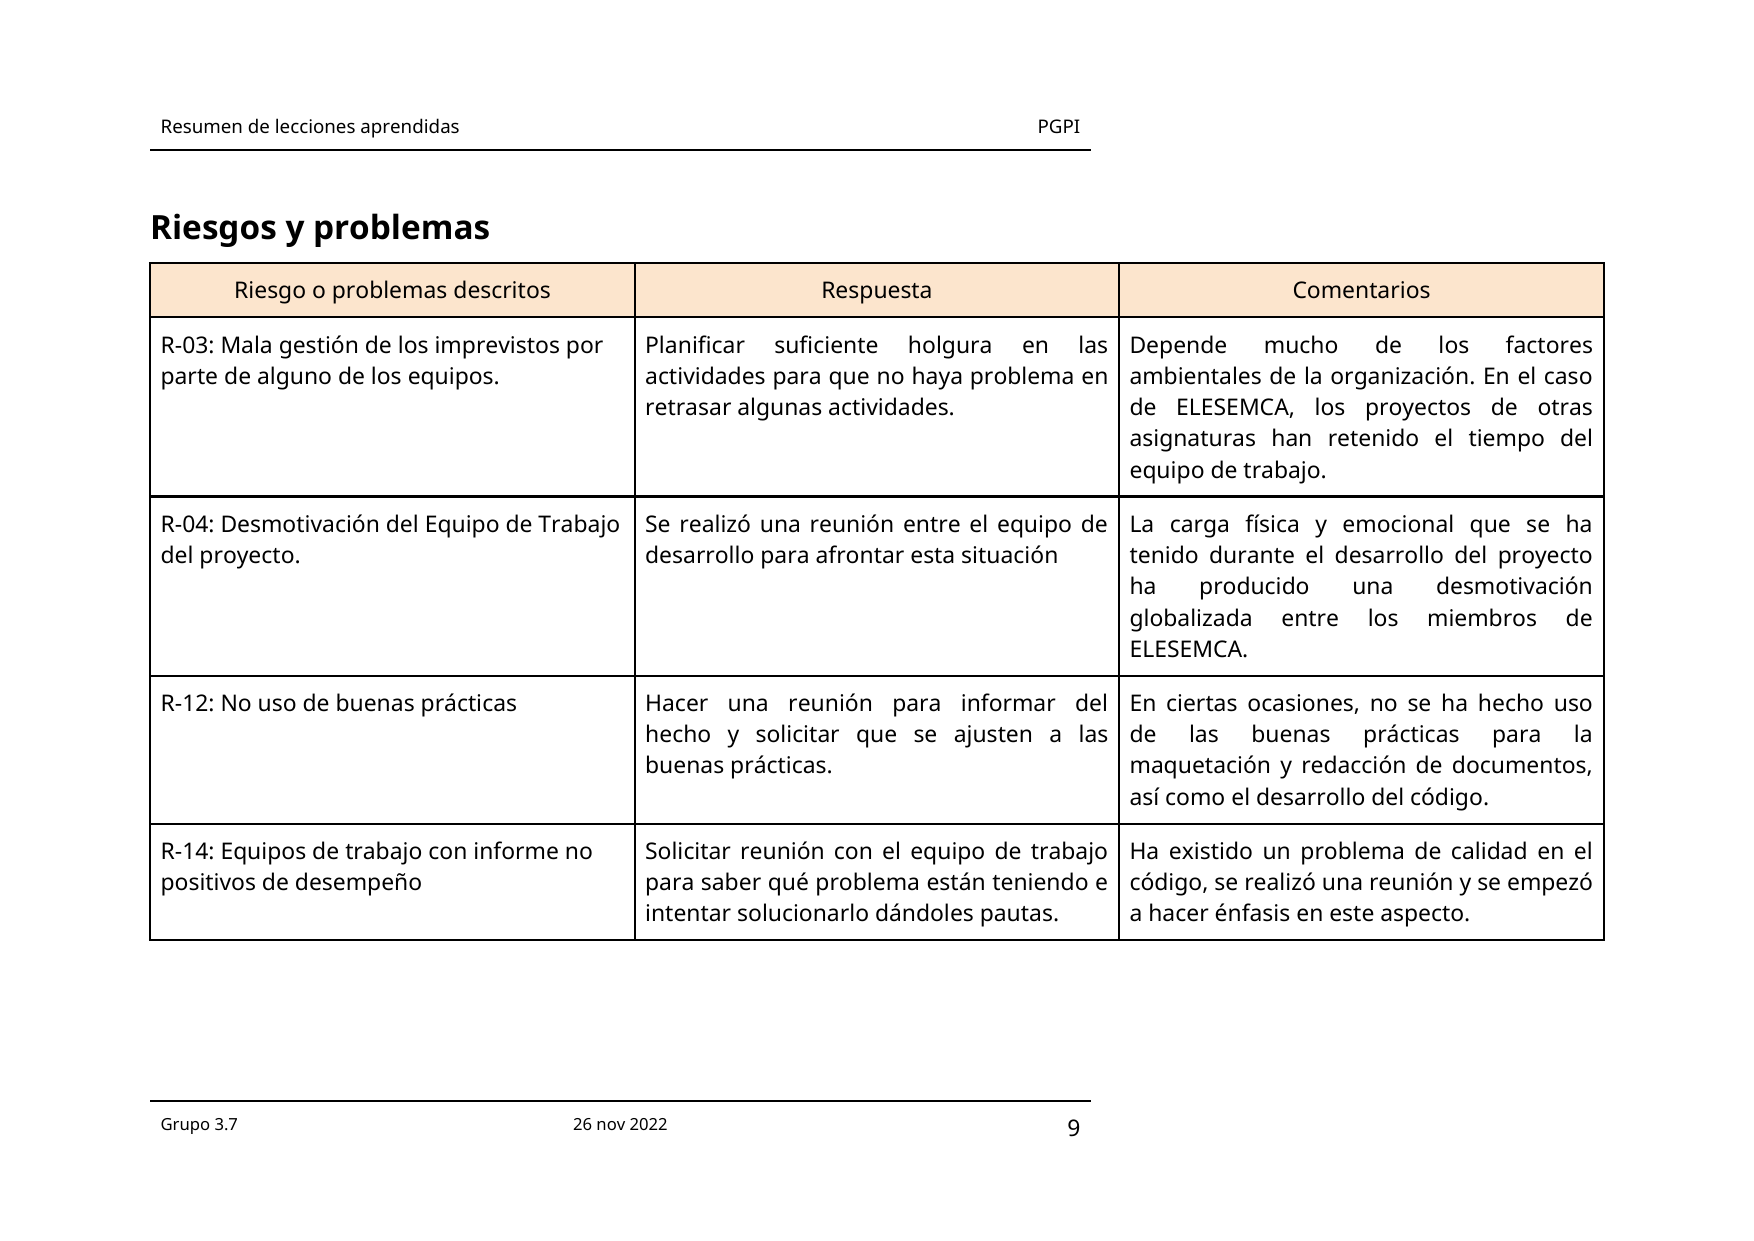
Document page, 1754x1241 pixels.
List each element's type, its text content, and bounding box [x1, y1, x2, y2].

table_cell Depende mucho de los factores ambientales de la organización. En el caso de ELESEMCA, los proyectos de otras asignaturas han retenido el tiempo del equipo de trabajo. [1120, 318, 1603, 495]
table_cell R-14: Equipos de trabajo con informe no positivos de desempeño [151, 825, 634, 939]
table_cell Se realizó una reunión entre el equipo de desarrollo para afrontar esta situación [636, 498, 1118, 674]
table_header Riesgo o problemas descritos [151, 264, 634, 316]
table_cell R-04: Desmotivación del Equipo de Trabajo del proyecto. [151, 498, 634, 674]
table_cell Ha existido un problema de calidad en el código, se realizó una reunión y se empezó a hacer énfasis en este aspecto. [1120, 825, 1603, 939]
table_cell La carga física y emocional que se ha tenido durante el desarrollo del proyecto ha producido una desmotivación globalizada entre los miembros de ELESEMCA. [1120, 498, 1603, 674]
table_cell Hacer una reunión para informar del hecho y solicitar que se ajusten a las buenas prácticas. [636, 677, 1118, 822]
table_cell Planificar suficiente holgura en las actividades para que no haya problema en retrasar algunas actividades. [636, 318, 1118, 495]
table_cell En ciertas ocasiones, no se ha hecho uso de las buenas prácticas para la maquetación y redacción de documentos, así como el desarrollo del código. [1120, 677, 1603, 822]
table_header Comentarios [1120, 264, 1603, 316]
subtitle Riesgos y problemas [150, 204, 1604, 249]
table_cell R-12: No uso de buenas prácticas [151, 677, 634, 822]
table_header Respuesta [636, 264, 1118, 316]
table_cell Solicitar reunión con el equipo de trabajo para saber qué problema están teniendo e intentar solucionarlo dándoles pautas. [636, 825, 1118, 939]
table_cell R-03: Mala gestión de los imprevistos por parte de alguno de los equipos. [151, 318, 634, 495]
